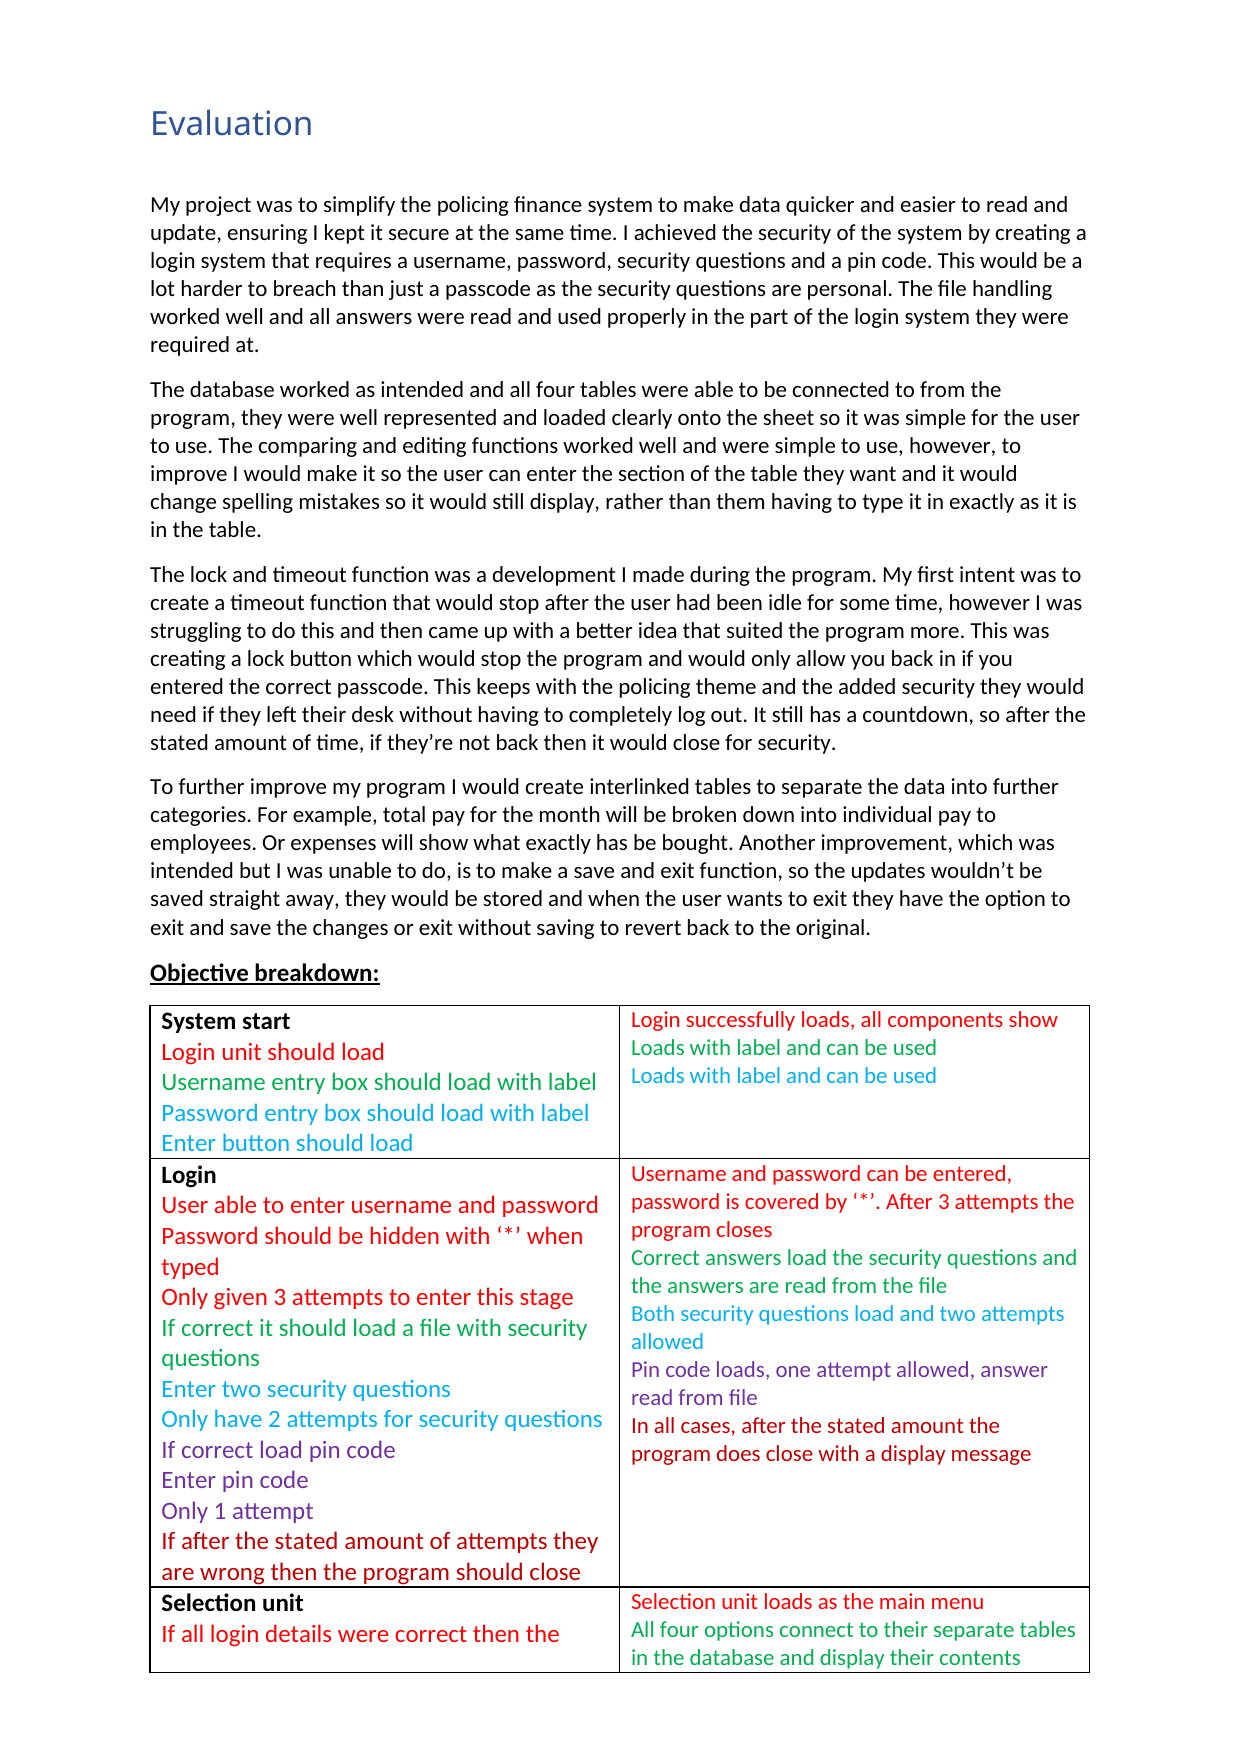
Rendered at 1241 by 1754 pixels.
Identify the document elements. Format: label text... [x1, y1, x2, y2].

text To further improve my program I would create interlinked tables to separate the data into further categories. For example, total pay for the month will be broken down into individual pay to employees. Or expenses will show what exactly has be bought. Another improvement, which was intended but I was unable to do, is to make a save and exit function, so the updates wouldn’t be saved straight away, they would be stored and when the user wants to exit they have the option to exit and save the changes or exit without saving to revert back to the original. [150, 772, 1090, 941]
text The lock and timeout function was a development I made during the program. My first intent was to create a timeout function that would stop after the user had been idle for some time, however I was struggling to do this and then came up with a better idea that suited the program more. This was creating a lock button which would stop the program and would only allow you back in if you entered the correct passcode. This keeps with the policing theme and the added security they would need if they left their desk without having to completely log out. It still has a countdown, so after the stated amount of time, if they’re not back then it would close for security. [150, 560, 1090, 756]
table_cell Selection unit loads as the main menu All four options connect to their separate tables in the database and display their contents [620, 1588, 1089, 1672]
table_cell Username and password can be entered, password is covered by ‘*’. After 3 attempts the program closes Correct answers load the security questions and the answers are read from the file Both security questions load and two attempts allowed Pin code loads, one attempt allowed, answer read from file In all cases, after the stated amount the program does close with a display message [620, 1159, 1089, 1586]
table_cell Selection unit If all login details were correct then the [151, 1588, 619, 1672]
text My project was to simplify the policing finance system to make data quicker and easier to read and update, ensuring I kept it secure at the same time. I achieved the security of the system by creating a login system that requires a username, password, security questions and a pin code. This would be a lot harder to breach than just a passcode as the security questions are personal. The file handling worked well and all answers were read and used properly in the part of the login system they were required at. [150, 190, 1090, 358]
table_cell Login User able to enter username and password Password should be hidden with ‘*’ when typed Only given 3 attempts to enter this stage If correct it should load a file with security questions Enter two security questions Only have 2 attempts for security questions If correct load pin code Enter pin code Only 1 attempt If after the stated amount of attempts they are wrong then the program should close [151, 1159, 619, 1586]
text The database worked as intended and all four tables were able to be connected to from the program, they were well represented and loaded clearly onto the sheet so it was simple for the user to use. The comparing and editing functions worked well and were simple to use, however, to improve I would make it so the user can enter the section of the table they want and it would change spelling mistakes so it would still display, rather than them having to type it in exactly as it is in the table. [150, 375, 1090, 543]
subtitle Evaluation [150, 100, 1090, 145]
text Objective breakdown: [150, 957, 1090, 988]
table_header System start Login unit should load Username entry box should load with label Password entry box should load with label Enter button should load [151, 1006, 619, 1158]
table_header Login successfully loads, all components show Loads with label and can be used Loads with label and can be used [620, 1006, 1089, 1158]
